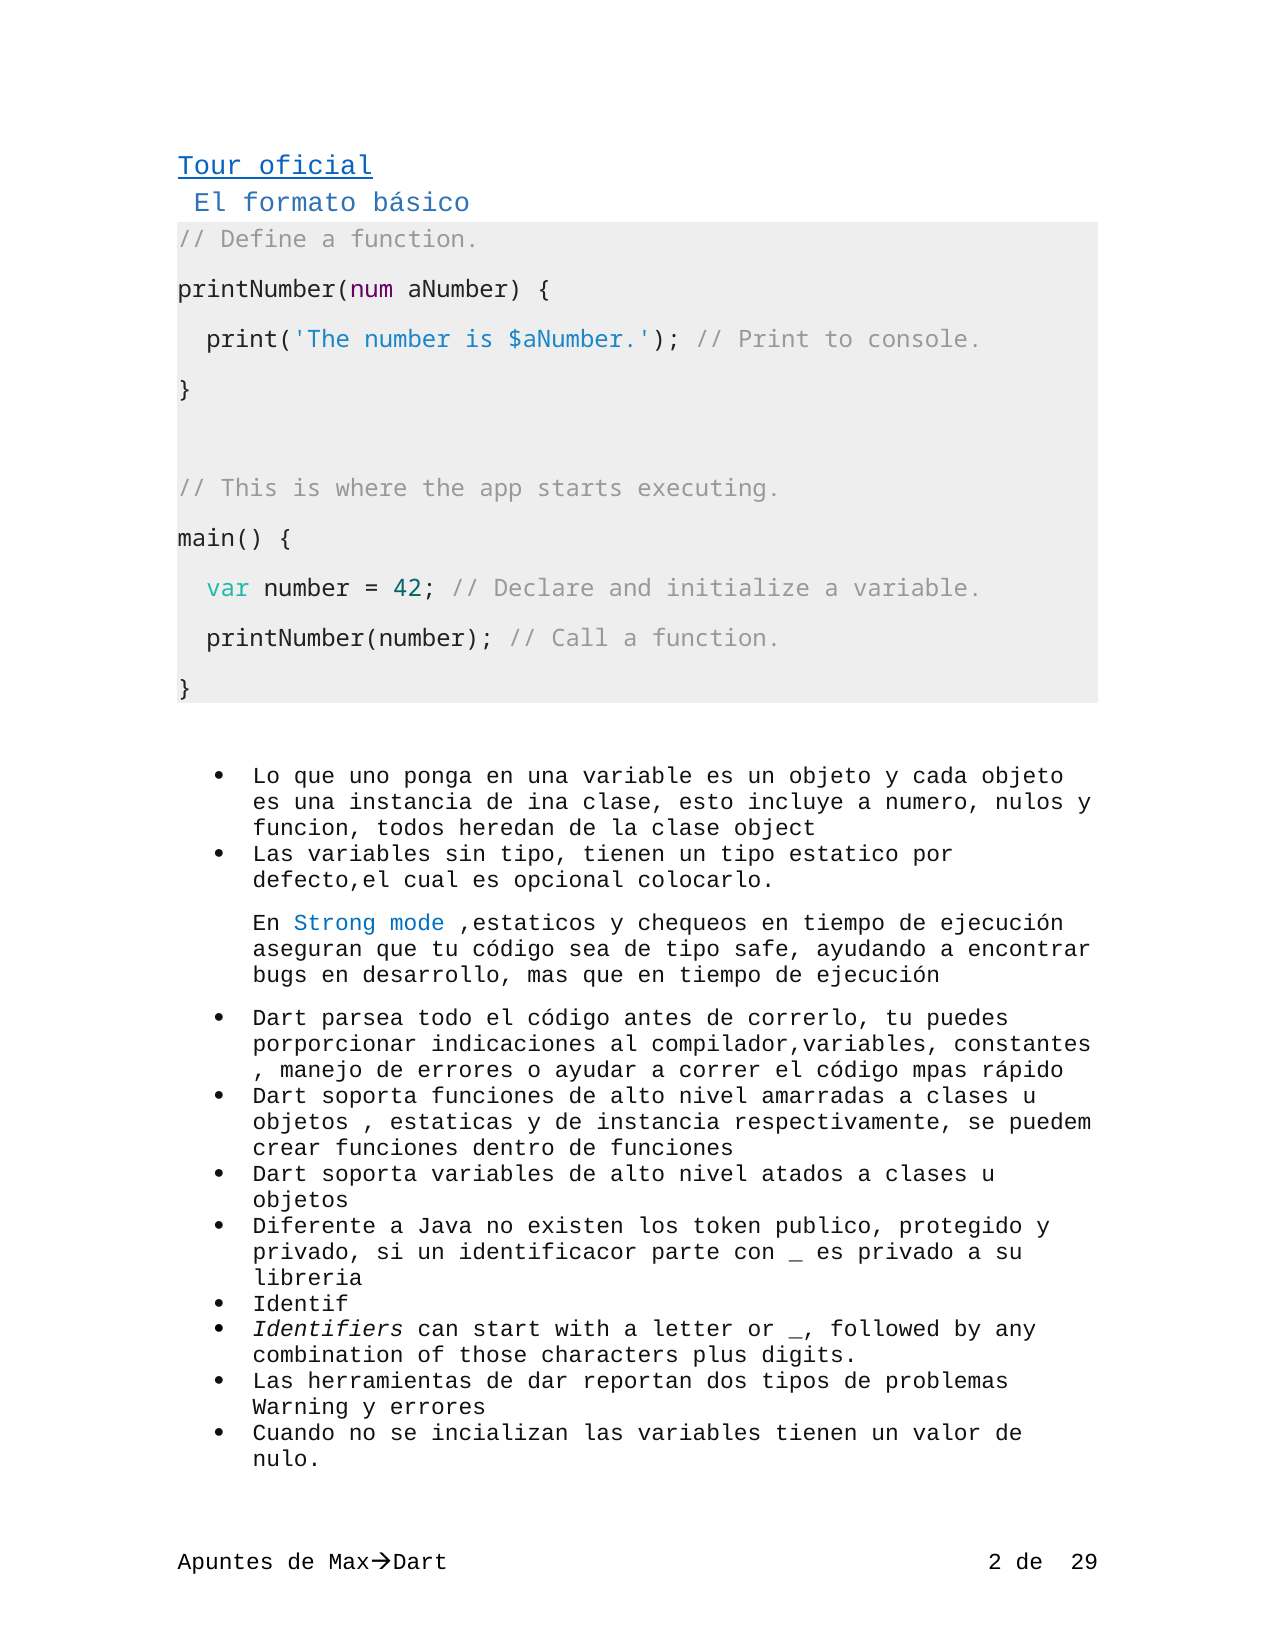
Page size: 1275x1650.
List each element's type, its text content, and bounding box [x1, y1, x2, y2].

list Cuando no se incializan las variables tienen un valor de nulo. [215, 1422, 1098, 1473]
text } [177, 372, 1098, 404]
list Lo que uno ponga en una variable es un objeto y cada objeto es una instancia de ina clase, esto incluye a numero, nulos y funcion, todos heredan de la clase object [215, 765, 1098, 842]
text // Define a function. [177, 222, 1098, 255]
text En Strong mode ,estaticos y chequeos en tiempo de ejecución aseguran que tu código sea de tipo safe, ayudando a encontrar bugs en desarrollo, mas que en tiempo de ejecución [252, 912, 1098, 989]
list Las herramientas de dar reportan dos tipos de problemas Warning y errores [215, 1370, 1098, 1422]
list Dart soporta funciones de alto nivel amarradas a clases u objetos , estaticas y de instancia respectivamente, se puedem crear funciones dentro de funciones [215, 1084, 1098, 1162]
subtitle El formato básico [177, 189, 1098, 220]
text printNumber(num aNumber) { [177, 272, 1098, 304]
text printNumber(number); // Call a function. [177, 621, 1098, 653]
list Identifiers can start with a letter or _, followed by any combination of those characters plus digits. [215, 1318, 1098, 1370]
list Diferente a Java no existen los token publico, protegido y privado, si un identificacor parte con _ es privado a su libreria [215, 1214, 1098, 1292]
list Dart soporta variables de alto nivel atados a clases u objetos [215, 1162, 1098, 1214]
list Identif [215, 1292, 1098, 1318]
subtitle Tour oficial [177, 152, 1098, 182]
text var number = 42; // Declare and initialize a variable. [177, 571, 1098, 603]
text // This is where the app starts executing. [177, 471, 1098, 504]
text } [177, 670, 1098, 703]
list Dart parsea todo el código antes de correrlo, tu puedes porporcionar indicaciones al compilador,variables, constantes , manejo de errores o ayudar a correr el código mpas rápido [215, 1007, 1098, 1084]
text main() { [177, 521, 1098, 553]
list Las variables sin tipo, tienen un tipo estatico por defecto,el cual es opcional colocarlo. [215, 842, 1098, 894]
text print('The number is $aNumber.'); // Print to console. [177, 322, 1098, 354]
